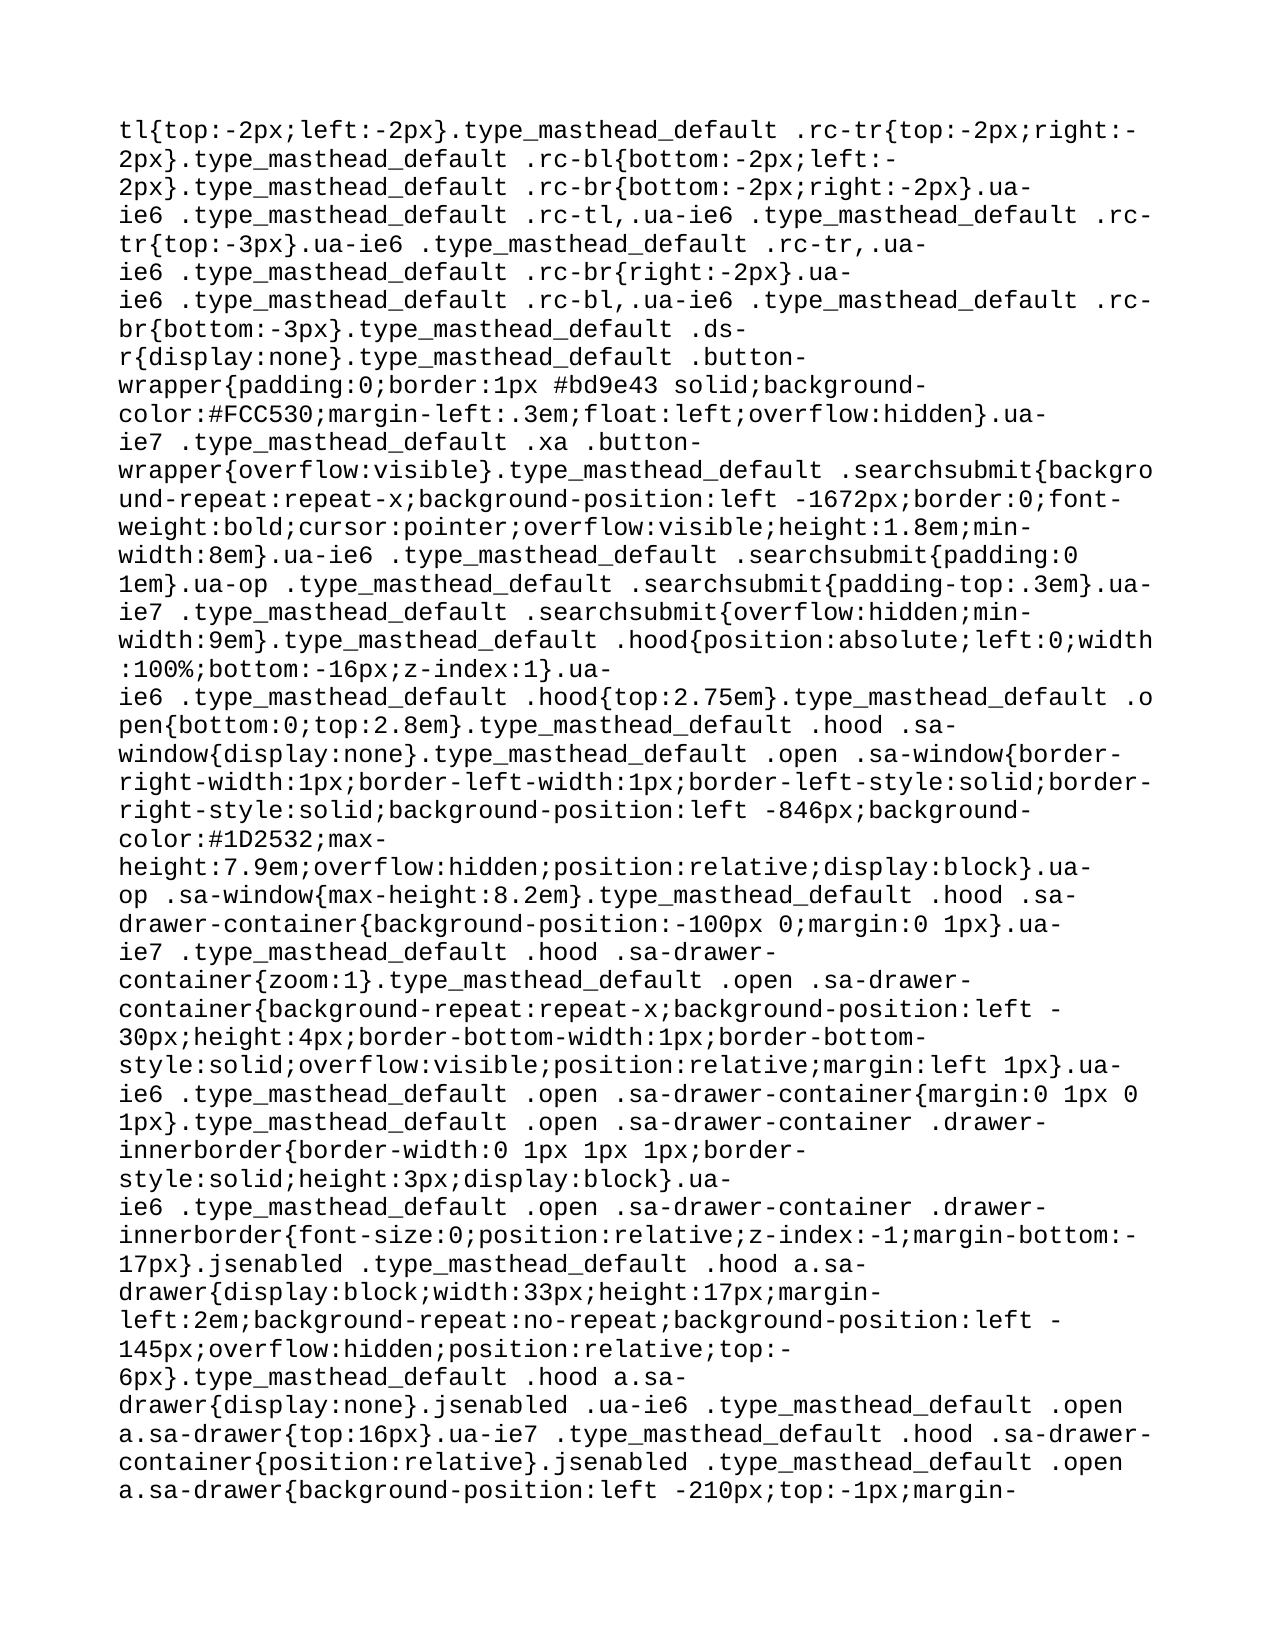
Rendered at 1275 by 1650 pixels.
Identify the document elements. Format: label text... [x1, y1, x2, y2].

text tl{top:-2px;left:-2px}.type_masthead_default .rc-tr{top:-2px;right:-2px}.type_masthead_default .rc-bl{bottom:-2px;left:-2px}.type_masthead_default .rc-br{bottom:-2px;right:-2px}.ua-ie6 .type_masthead_default .rc-tl,.ua-ie6 .type_masthead_default .rc-tr{top:-3px}.ua-ie6 .type_masthead_default .rc-tr,.ua-ie6 .type_masthead_default .rc-br{right:-2px}.ua-ie6 .type_masthead_default .rc-bl,.ua-ie6 .type_masthead_default .rc-br{bottom:-3px}.type_masthead_default .ds-r{display:none}.type_masthead_default .button-wrapper{padding:0;border:1px #bd9e43 solid;background-color:#FCC530;margin-left:.3em;float:left;overflow:hidden}.ua-ie7 .type_masthead_default .xa .button-wrapper{overflow:visible}.type_masthead_default .searchsubmit{background-repeat:repeat-x;background-position:left -1672px;border:0;font-weight:bold;cursor:pointer;overflow:visible;height:1.8em;min-width:8em}.ua-ie6 .type_masthead_default .searchsubmit{padding:0 1em}.ua-op .type_masthead_default .searchsubmit{padding-top:.3em}.ua-ie7 .type_masthead_default .searchsubmit{overflow:hidden;min-width:9em}.type_masthead_default .hood{position:absolute;left:0;width:100%;bottom:-16px;z-index:1}.ua-ie6 .type_masthead_default .hood{top:2.75em}.type_masthead_default .open{bottom:0;top:2.8em}.type_masthead_default .hood .sa-window{display:none}.type_masthead_default .open .sa-window{border-right-width:1px;border-left-width:1px;border-left-style:solid;border-right-style:solid;background-position:left -846px;background-color:#1D2532;max-height:7.9em;overflow:hidden;position:relative;display:block}.ua-op .sa-window{max-height:8.2em}.type_masthead_default .hood .sa-drawer-container{background-position:-100px 0;margin:0 1px}.ua-ie7 .type_masthead_default .hood .sa-drawer-container{zoom:1}.type_masthead_default .open .sa-drawer-container{background-repeat:repeat-x;background-position:left -30px;height:4px;border-bottom-width:1px;border-bottom-style:solid;overflow:visible;position:relative;margin:left 1px}.ua-ie6 .type_masthead_default .open .sa-drawer-container{margin:0 1px 0 1px}.type_masthead_default .open .sa-drawer-container .drawer-innerborder{border-width:0 1px 1px 1px;border-style:solid;height:3px;display:block}.ua-ie6 .type_masthead_default .open .sa-drawer-container .drawer-innerborder{font-size:0;position:relative;z-index:-1;margin-bottom:-17px}.jsenabled .type_masthead_default .hood a.sa-drawer{display:block;width:33px;height:17px;margin-left:2em;background-repeat:no-repeat;background-position:left -145px;overflow:hidden;position:relative;top:-6px}.type_masthead_default .hood a.sa-drawer{display:none}.jsenabled .ua-ie6 .type_masthead_default .open a.sa-drawer{top:16px}.ua-ie7 .type_masthead_default .hood .sa-drawer-container{position:relative}.jsenabled .type_masthead_default .open a.sa-drawer{background-position:left -210px;top:-1px;margin- [118, 118, 1157, 1506]
